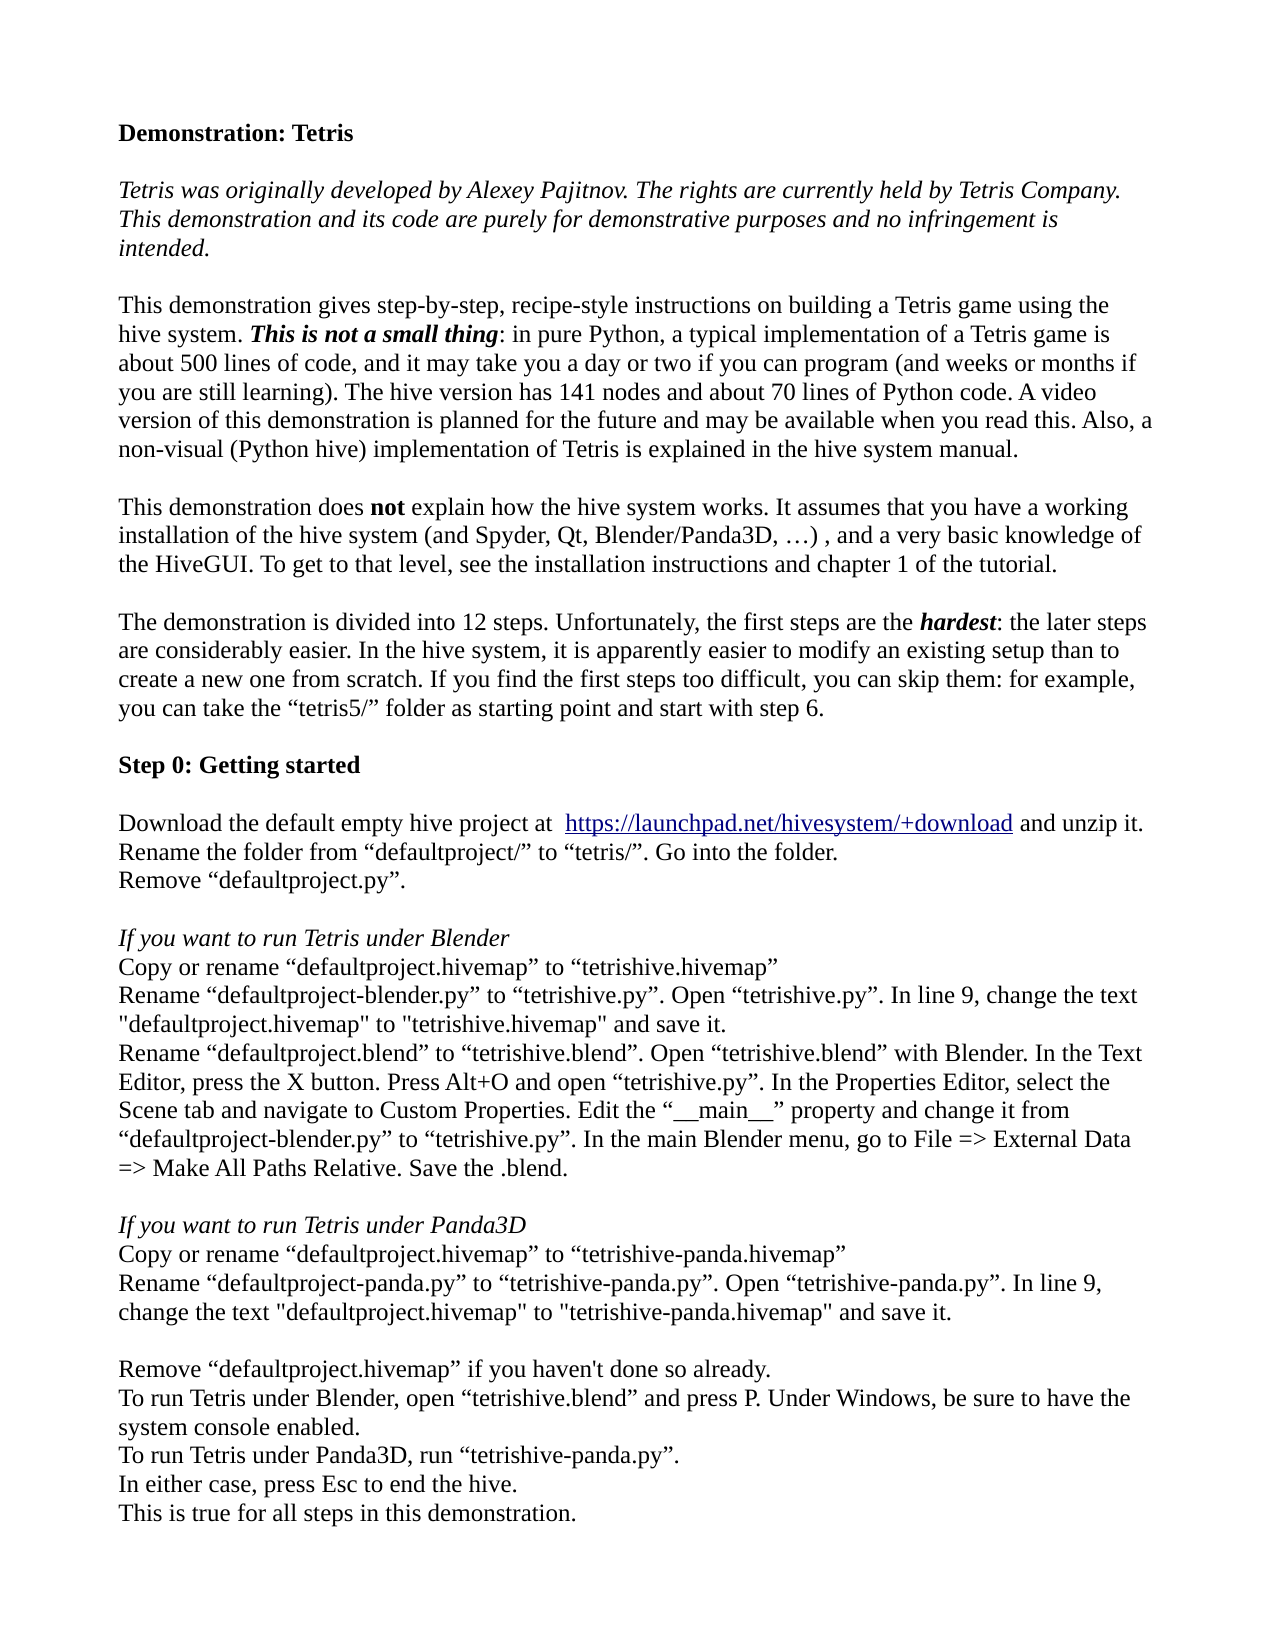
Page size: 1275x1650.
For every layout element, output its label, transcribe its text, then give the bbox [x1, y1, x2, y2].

text This is true for all steps in this demonstration. [118, 1498, 1157, 1527]
text Rename “defaultproject-panda.py” to “tetrishive-panda.py”. Open “tetrishive-panda.py”. In line 9, change the text "defaultproject.hivemap" to "tetrishive-panda.hivemap" and save it. [118, 1268, 1157, 1326]
text This demonstration does not explain how the hive system works. It assumes that you have a working installation of the hive system (and Spyder, Qt, Blender/Panda3D, …) , and a very basic knowledge of the HiveGUI. To get to that level, see the installation instructions and chapter 1 of the tutorial. [118, 492, 1157, 578]
text Tetris was originally developed by Alexey Pajitnov. The rights are currently held by Tetris Company. This demonstration and its code are purely for demonstrative purposes and no infringement is intended. [118, 176, 1157, 262]
text If you want to run Tetris under Blender [118, 923, 1157, 952]
text Download the default empty hive project at https://launchpad.net/hivesystem/+download and unzip it. Rename the folder from “defaultproject/” to “tetris/”. Go into the folder. [118, 808, 1157, 866]
text Remove “defaultproject.hivemap” if you haven't done so already. [118, 1354, 1157, 1383]
text This demonstration gives step-by-step, recipe-style instructions on building a Tetris game using the hive system. This is not a small thing: in pure Python, a typical implementation of a Tetris game is about 500 lines of code, and it may take you a day or two if you can program (and weeks or months if you are still learning). The hive version has 141 nodes and about 70 lines of Python code. A video version of this demonstration is planned for the future and may be available when you read this. Also, a non-visual (Python hive) implementation of Tetris is explained in the hive system manual. [118, 291, 1157, 463]
text If you want to run Tetris under Panda3D [118, 1211, 1157, 1239]
text Rename “defaultproject-blender.py” to “tetrishive.py”. Open “tetrishive.py”. In line 9, change the text "defaultproject.hivemap" to "tetrishive.hivemap" and save it. [118, 981, 1157, 1038]
text The demonstration is divided into 12 steps. Unfortunately, the first steps are the hardest: the later steps are considerably easier. In the hive system, it is apparently easier to modify an existing setup than to create a new one from scratch. If you find the first steps too difficult, you can skip them: for example, you can take the “tetris5/” folder as starting point and start with step 6. [118, 607, 1157, 722]
text Copy or rename “defaultproject.hivemap” to “tetrishive.hivemap” [118, 952, 1157, 981]
text Remove “defaultproject.py”. [118, 866, 1157, 894]
text In either case, press Esc to end the hive. [118, 1469, 1157, 1498]
text Rename “defaultproject.blend” to “tetrishive.blend”. Open “tetrishive.blend” with Blender. In the Text Editor, press the X button. Press Alt+O and open “tetrishive.py”. In the Properties Editor, select the Scene tab and navigate to Custom Properties. Edit the “__main__” property and change it from “defaultproject-blender.py” to “tetrishive.py”. In the main Blender menu, go to File => External Data => Make All Paths Relative. Save the .blend. [118, 1038, 1157, 1182]
text Step 0: Getting started [118, 751, 1157, 779]
text To run Tetris under Blender, open “tetrishive.blend” and press P. Under Windows, be sure to have the system console enabled. [118, 1383, 1157, 1441]
text Demonstration: Tetris [118, 118, 1157, 147]
text Copy or rename “defaultproject.hivemap” to “tetrishive-panda.hivemap” [118, 1239, 1157, 1268]
text To run Tetris under Panda3D, run “tetrishive-panda.py”. [118, 1441, 1157, 1469]
